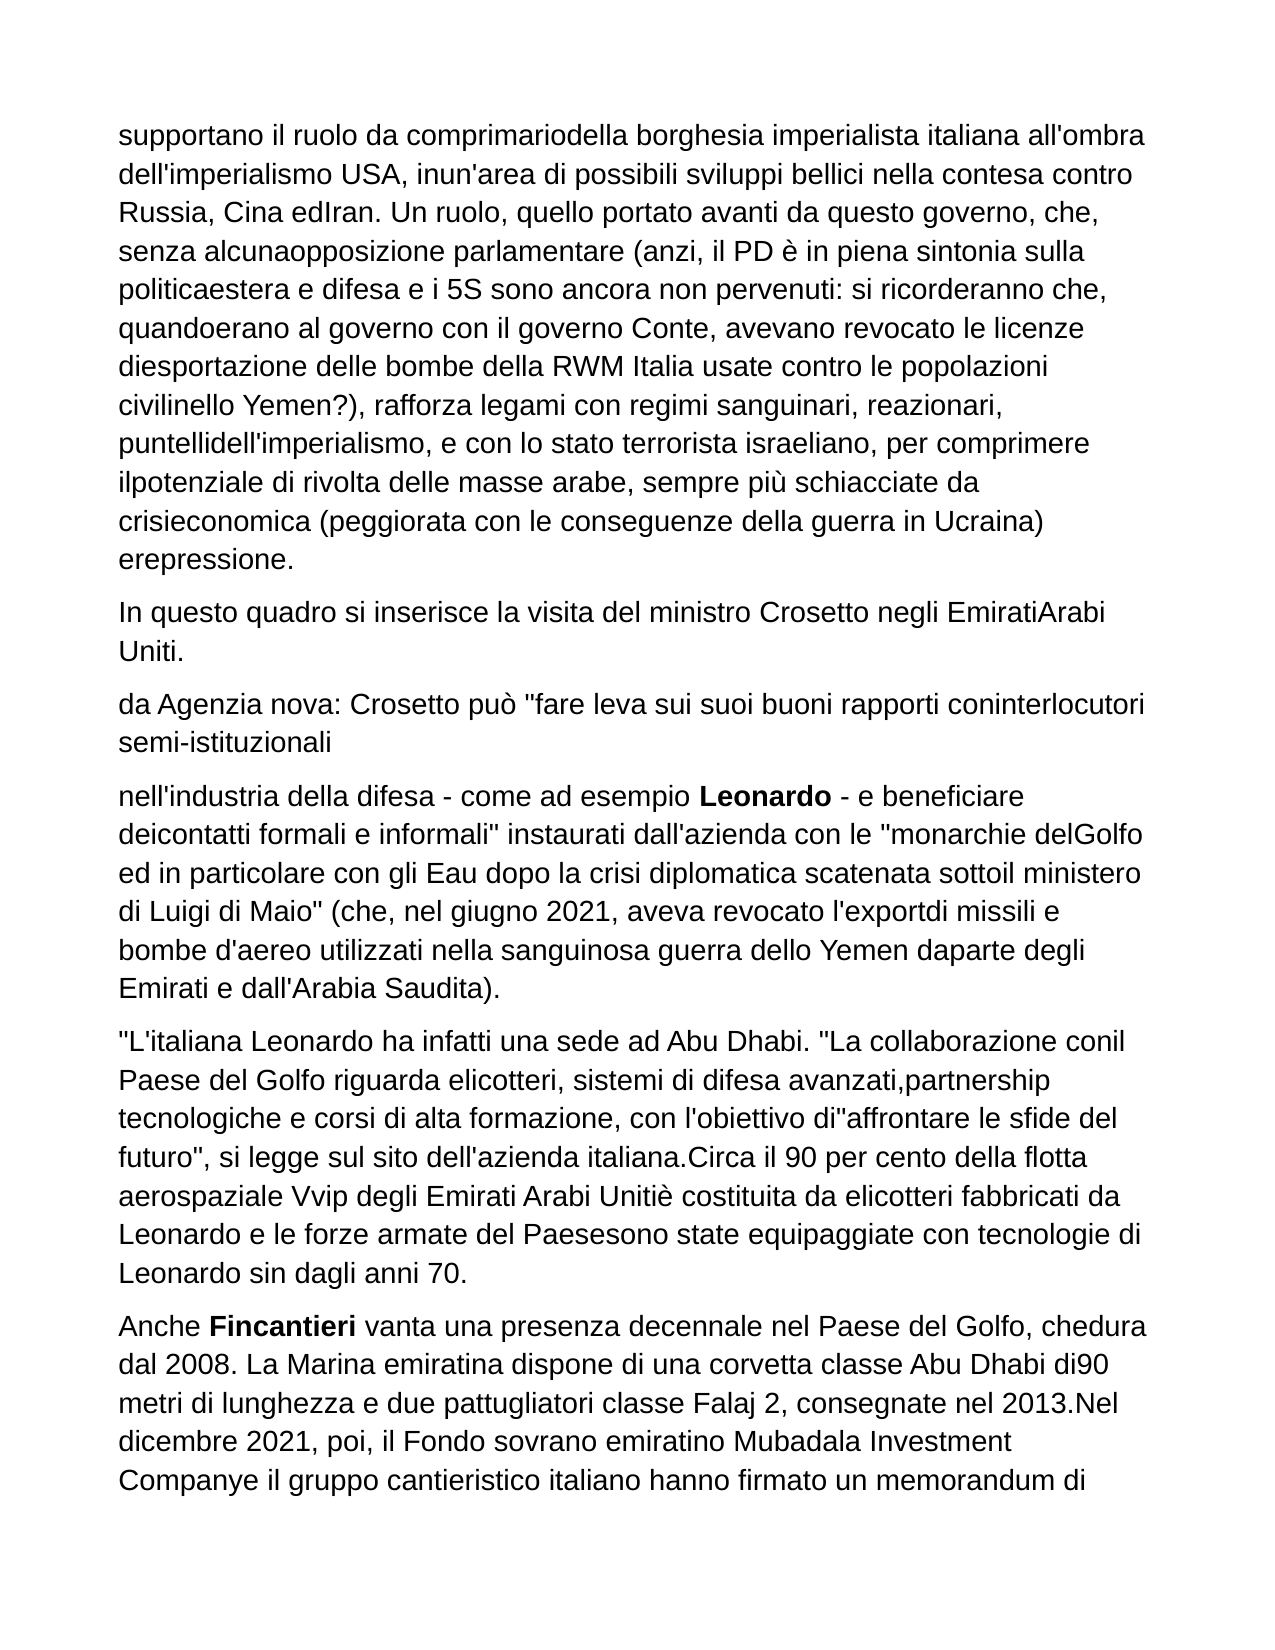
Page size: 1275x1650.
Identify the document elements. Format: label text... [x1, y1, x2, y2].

text Anche Fincantieri vanta una presenza decennale nel Paese del Golfo, chedura dal 2008. La Marina emiratina dispone di una corvetta classe Abu Dhabi di90 metri di lunghezza e due pattugliatori classe Falaj 2, consegnate nel 2013.Nel dicembre 2021, poi, il Fondo sovrano emiratino Mubadala Investment Companye il gruppo cantieristico italiano hanno firmato un memorandum di [118, 1309, 1157, 1496]
text da Agenzia nova: Crosetto può "fare leva sui suoi buoni rapporti coninterlocutori semi-istituzionali [118, 687, 1157, 759]
text "L'italiana Leonardo ha infatti una sede ad Abu Dhabi. "La collaborazione conil Paese del Golfo riguarda elicotteri, sistemi di difesa avanzati,partnership tecnologiche e corsi di alta formazione, con l'obiettivo di"affrontare le sfide del futuro", si legge sul sito dell'azienda italiana.Circa il 90 per cento della flotta aerospaziale Vvip degli Emirati Arabi Unitiè costituita da elicotteri fabbricati da Leonardo e le forze armate del Paesesono state equipaggiate con tecnologie di Leonardo sin dagli anni 70. [118, 1024, 1157, 1289]
text nell'industria della difesa - come ad esempio Leonardo - e beneficiare deicontatti formali e informali" instaurati dall'azienda con le "monarchie delGolfo ed in particolare con gli Eau dopo la crisi diplomatica scatenata sottoil ministero di Luigi di Maio" (che, nel giugno 2021, aveva revocato l'exportdi missili e bombe d'aereo utilizzati nella sanguinosa guerra dello Yemen daparte degli Emirati e dall'Arabia Saudita). [118, 778, 1157, 1005]
text In questo quadro si inserisce la visita del ministro Crosetto negli EmiratiArabi Uniti. [118, 595, 1157, 667]
text supportano il ruolo da comprimariodella borghesia imperialista italiana all'ombra dell'imperialismo USA, inun'area di possibili sviluppi bellici nella contesa contro Russia, Cina edIran. Un ruolo, quello portato avanti da questo governo, che, senza alcunaopposizione parlamentare (anzi, il PD è in piena sintonia sulla politicaestera e difesa e i 5S sono ancora non pervenuti: si ricorderanno che, quandoerano al governo con il governo Conte, avevano revocato le licenze diesportazione delle bombe della RWM Italia usate contro le popolazioni civilinello Yemen?), rafforza legami con regimi sanguinari, reazionari, puntellidell'imperialismo, e con lo stato terrorista israeliano, per comprimere ilpotenziale di rivolta delle masse arabe, sempre più schiacciate da crisieconomica (peggiorata con le conseguenze della guerra in Ucraina) erepressione. [118, 118, 1157, 576]
